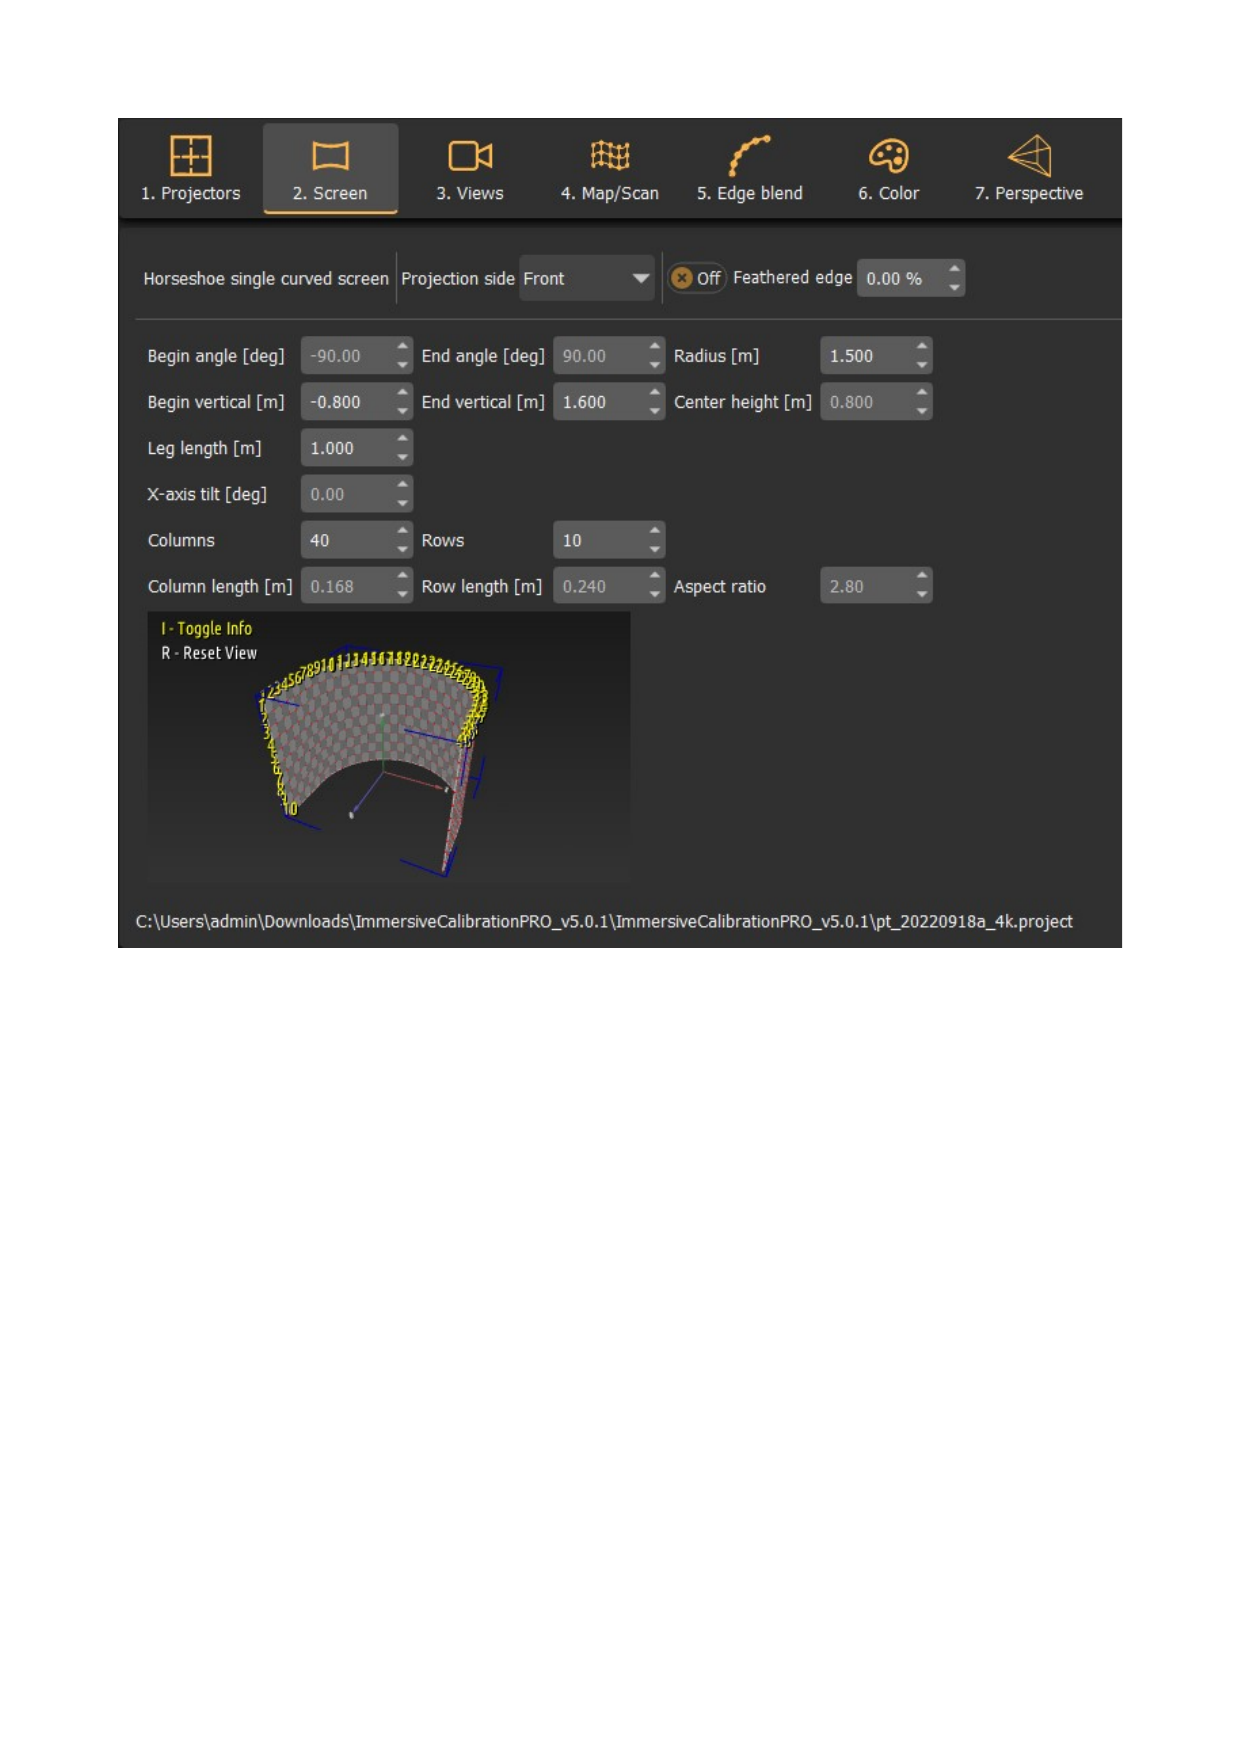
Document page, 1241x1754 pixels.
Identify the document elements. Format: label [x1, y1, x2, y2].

picture [118, 118, 1123, 948]
